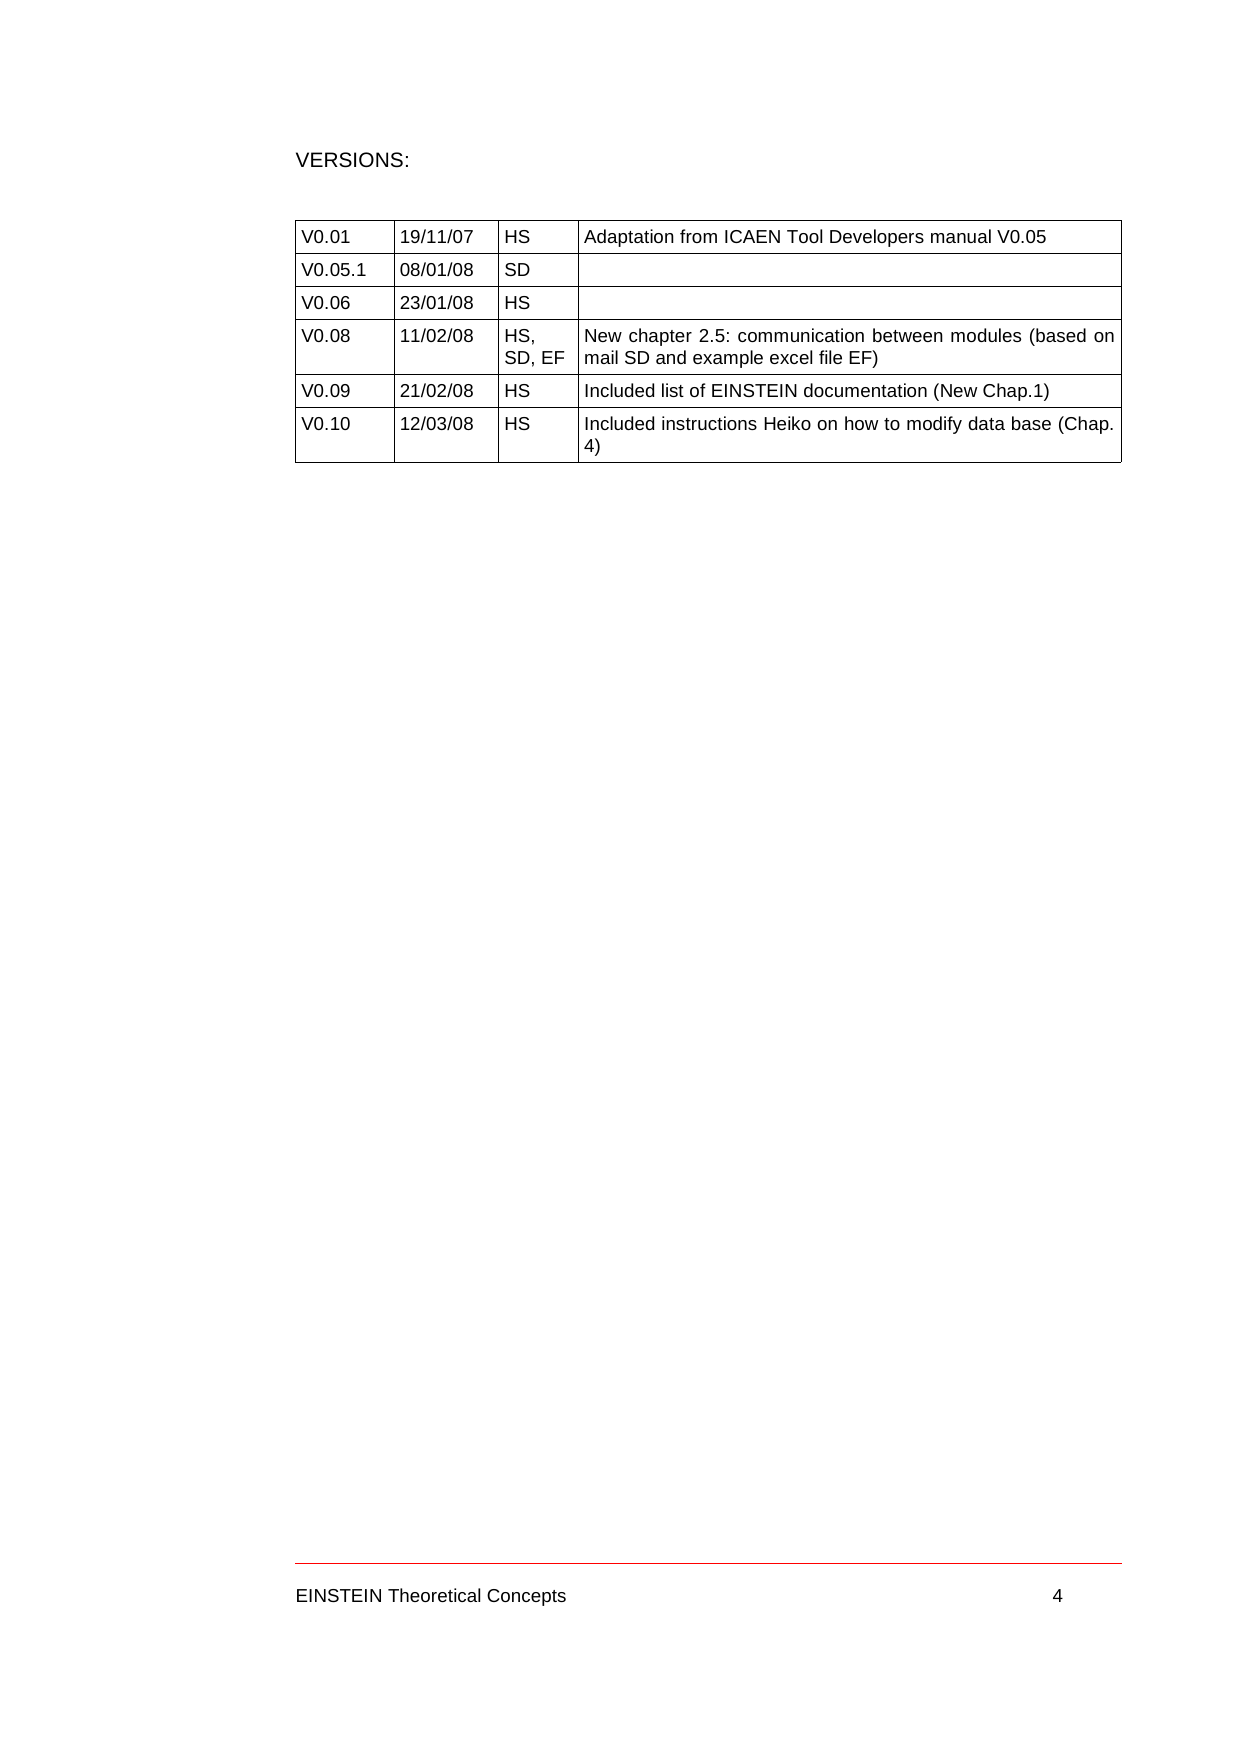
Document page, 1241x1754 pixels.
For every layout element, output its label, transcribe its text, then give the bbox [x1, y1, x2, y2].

table_cell [579, 254, 1121, 286]
table_cell V0.08 [296, 320, 394, 374]
table_cell V0.06 [296, 287, 394, 319]
table_cell Included list of EINSTEIN documentation (New Chap.1) [579, 375, 1121, 407]
text VERSIONS: [295, 148, 1122, 172]
table_cell 08/01/08 [395, 254, 498, 286]
table_cell Included instructions Heiko on how to modify data base (Chap. 4) [579, 408, 1121, 462]
table_cell HS, SD, EF [499, 320, 578, 374]
table_cell SD [499, 254, 578, 286]
table_cell 21/02/08 [395, 375, 498, 407]
table_cell HS [499, 287, 578, 319]
table_cell V0.05.1 [296, 254, 394, 286]
table_cell New chapter 2.5: communication between modules (based on mail SD and example excel file EF) [579, 320, 1121, 374]
table_cell HS [499, 408, 578, 462]
table_header 19/11/07 [395, 221, 498, 253]
table_header Adaptation from ICAEN Tool Developers manual V0.05 [579, 221, 1121, 253]
table_header V0.01 [296, 221, 394, 253]
table_cell 23/01/08 [395, 287, 498, 319]
table_cell HS [499, 375, 578, 407]
table_cell V0.09 [296, 375, 394, 407]
table_cell V0.10 [296, 408, 394, 462]
table_header HS [499, 221, 578, 253]
table_cell 12/03/08 [395, 408, 498, 462]
table_cell 11/02/08 [395, 320, 498, 374]
table_cell [579, 287, 1121, 319]
